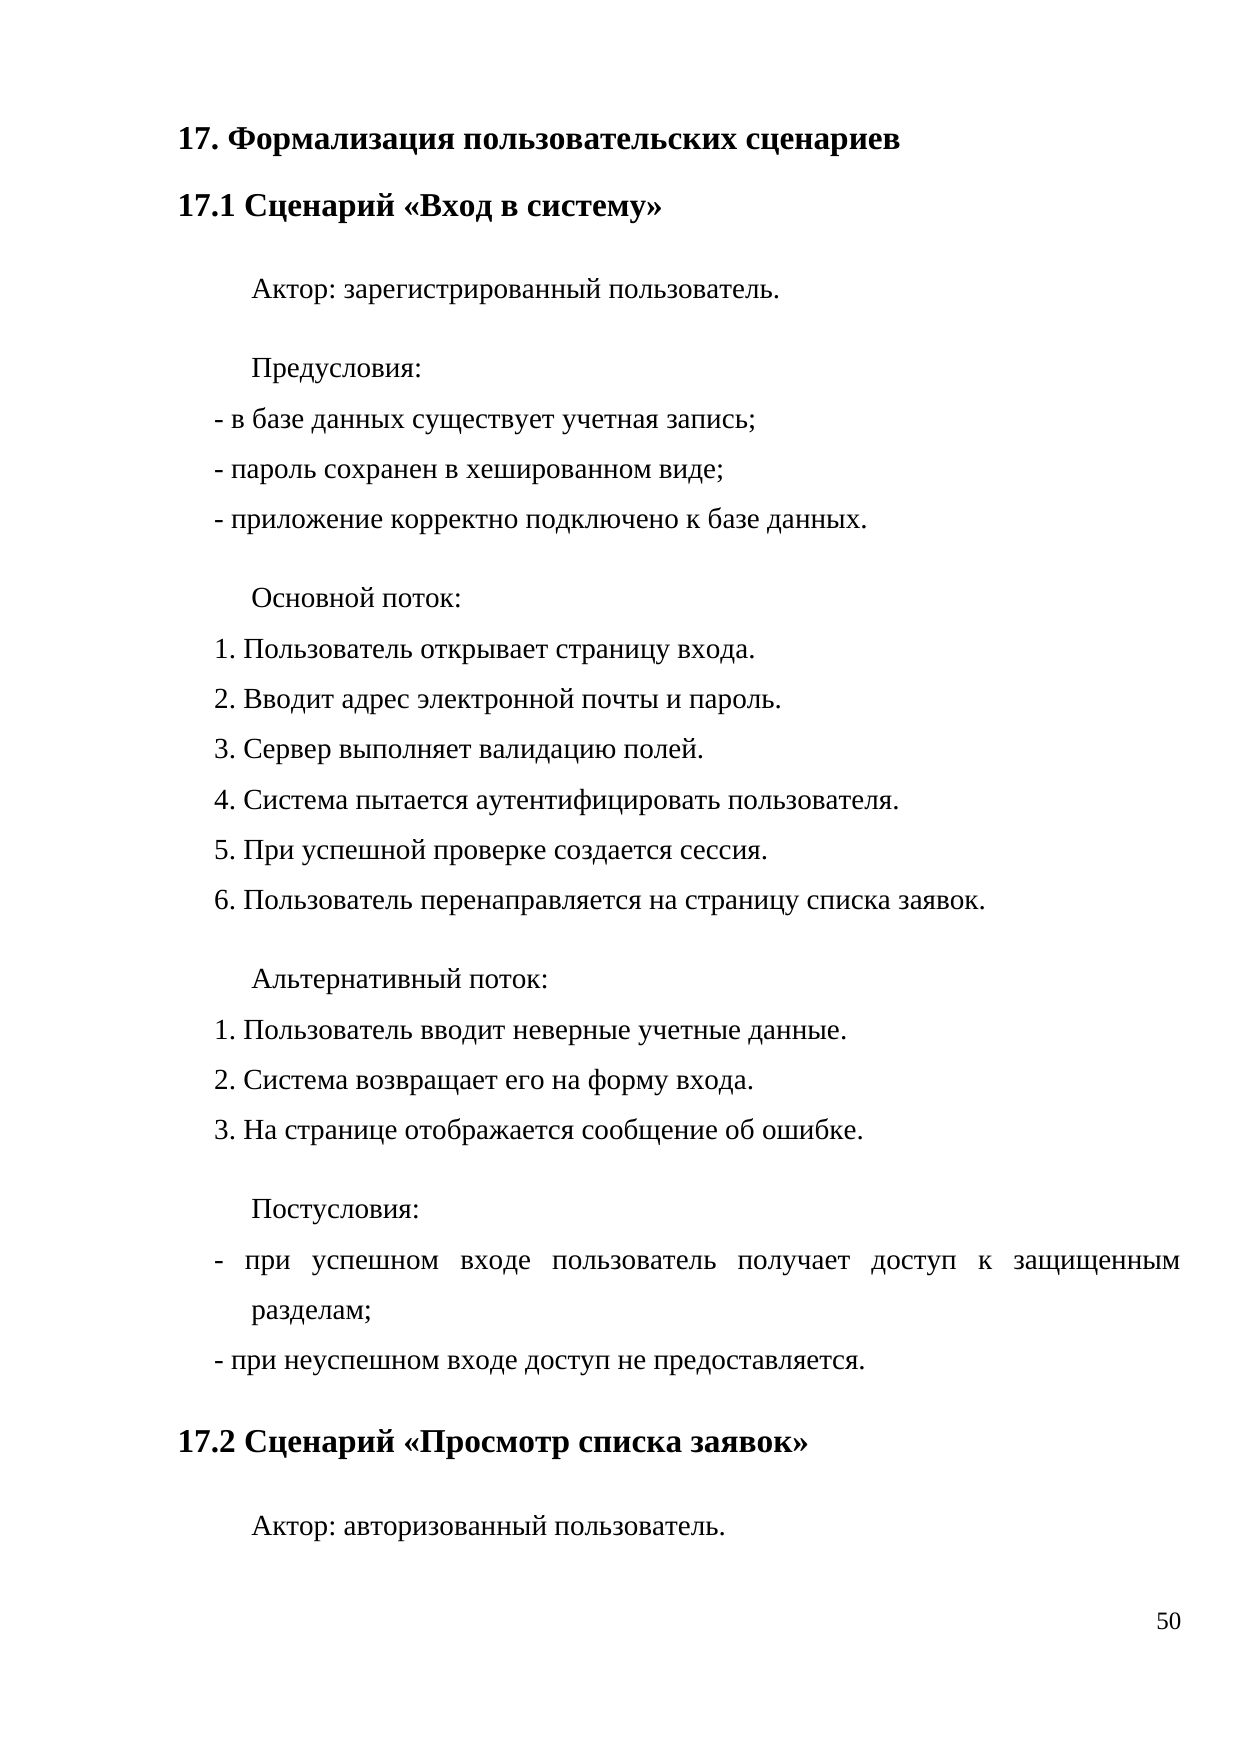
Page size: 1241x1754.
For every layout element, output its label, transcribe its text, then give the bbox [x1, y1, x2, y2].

text 1. Пользователь открывает страницу входа. [214, 631, 1181, 664]
text 4. Система пытается аутентифицировать пользователя. [214, 782, 1181, 815]
text Актор: зарегистрированный пользователь. [177, 271, 1181, 305]
subtitle 17.2 Сценарий «Просмотр списка заявок» [177, 1421, 1181, 1460]
text 6. Пользователь перенаправляется на страницу списка заявок. [214, 882, 1181, 916]
text 3. На странице отображается сообщение об ошибке. [214, 1112, 1181, 1146]
text 3. Сервер выполняет валидацию полей. [214, 731, 1181, 765]
text Постусловия: [177, 1191, 1181, 1225]
text 2. Система возвращает его на форму входа. [214, 1062, 1181, 1096]
text 2. Вводит адрес электронной почты и пароль. [214, 681, 1181, 715]
text Альтернативный поток: [177, 961, 1181, 995]
text 1. Пользователь вводит неверные учетные данные. [214, 1012, 1181, 1045]
text - пароль сохранен в хешированном виде; [214, 451, 1181, 485]
text Основной поток: [177, 581, 1181, 614]
text Актор: авторизованный пользователь. [177, 1508, 1181, 1541]
text - при успешном входе пользователь получает доступ к защищенным разделам; [214, 1242, 1181, 1326]
text 5. При успешной проверке создается сессия. [214, 832, 1181, 866]
text - при неуспешном входе доступ не предоставляется. [214, 1342, 1181, 1376]
subtitle 17.1 Сценарий «Вход в систему» [177, 185, 1181, 223]
subtitle 17. Формализация пользовательских сценариев [177, 118, 1181, 156]
text - в базе данных существует учетная запись; [214, 401, 1181, 434]
text Предусловия: [177, 351, 1181, 384]
text - приложение корректно подключено к базе данных. [214, 501, 1181, 535]
